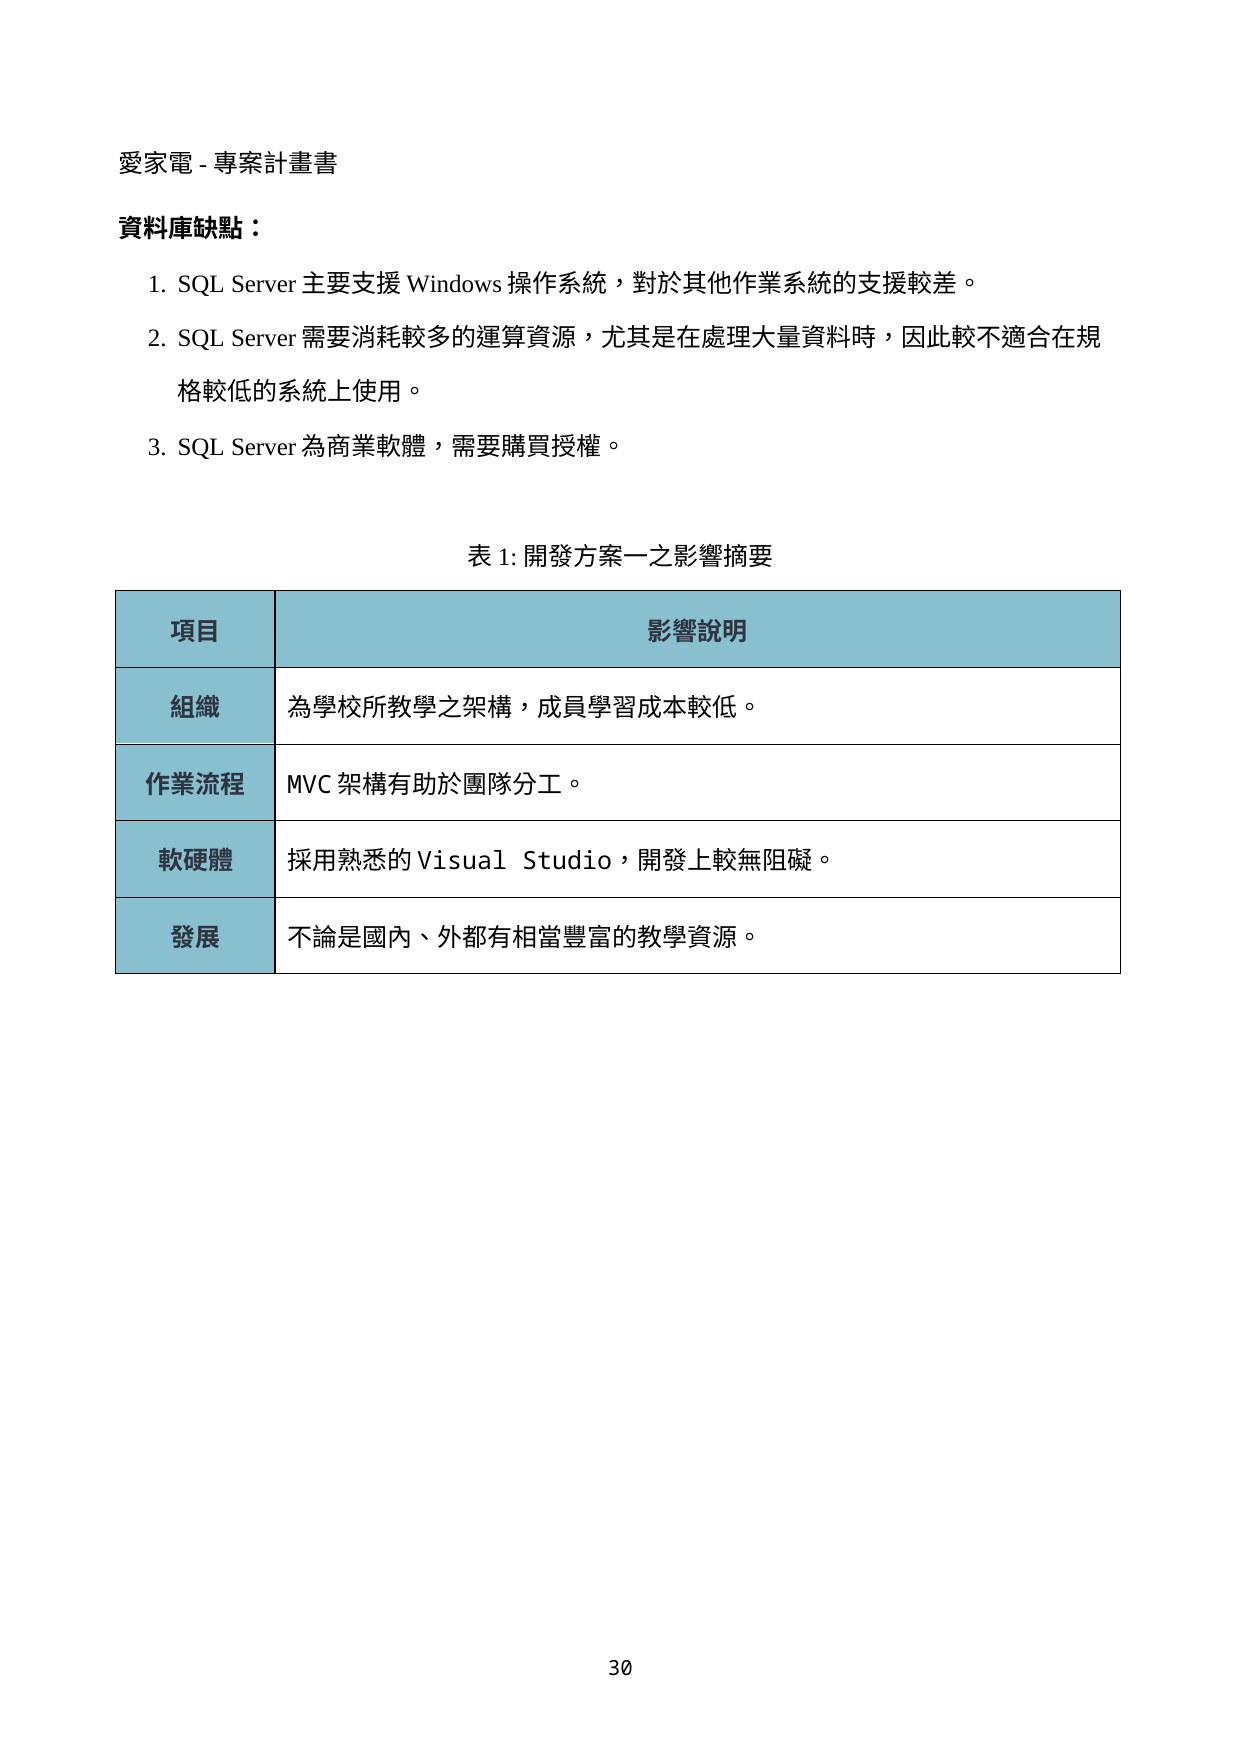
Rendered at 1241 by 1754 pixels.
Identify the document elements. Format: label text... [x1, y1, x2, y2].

table_cell 為學校所教學之架構，成員學習成本較低。 [276, 668, 1120, 743]
table_header 影響說明 [276, 591, 1120, 667]
list SQL Server主要支援Windows操作系統，對於其他作業系統的支援較差。 [148, 263, 1122, 299]
table_cell 軟硬體 [116, 821, 274, 897]
table_cell 不論是國內、外都有相當豐富的教學資源。 [276, 898, 1120, 973]
table_cell 組織 [116, 668, 274, 743]
table_cell 發展 [116, 898, 274, 973]
list SQL Server需要消耗較多的運算資源，尤其是在處理大量資料時，因此較不適合在規格較低的系統上使用。 [148, 317, 1122, 408]
list SQL Server為商業軟體，需要購買授權。 [148, 426, 1122, 462]
table_header 項目 [116, 591, 274, 667]
table_cell MVC架構有助於團隊分工。 [276, 745, 1120, 820]
table_cell 採用熟悉的Visual Studio，開發上較無阻礙。 [276, 821, 1120, 897]
text 表 1: 開發方案一之影響摘要 [118, 536, 1122, 572]
table_cell 作業流程 [116, 745, 274, 820]
text 資料庫缺點： [118, 209, 1122, 245]
